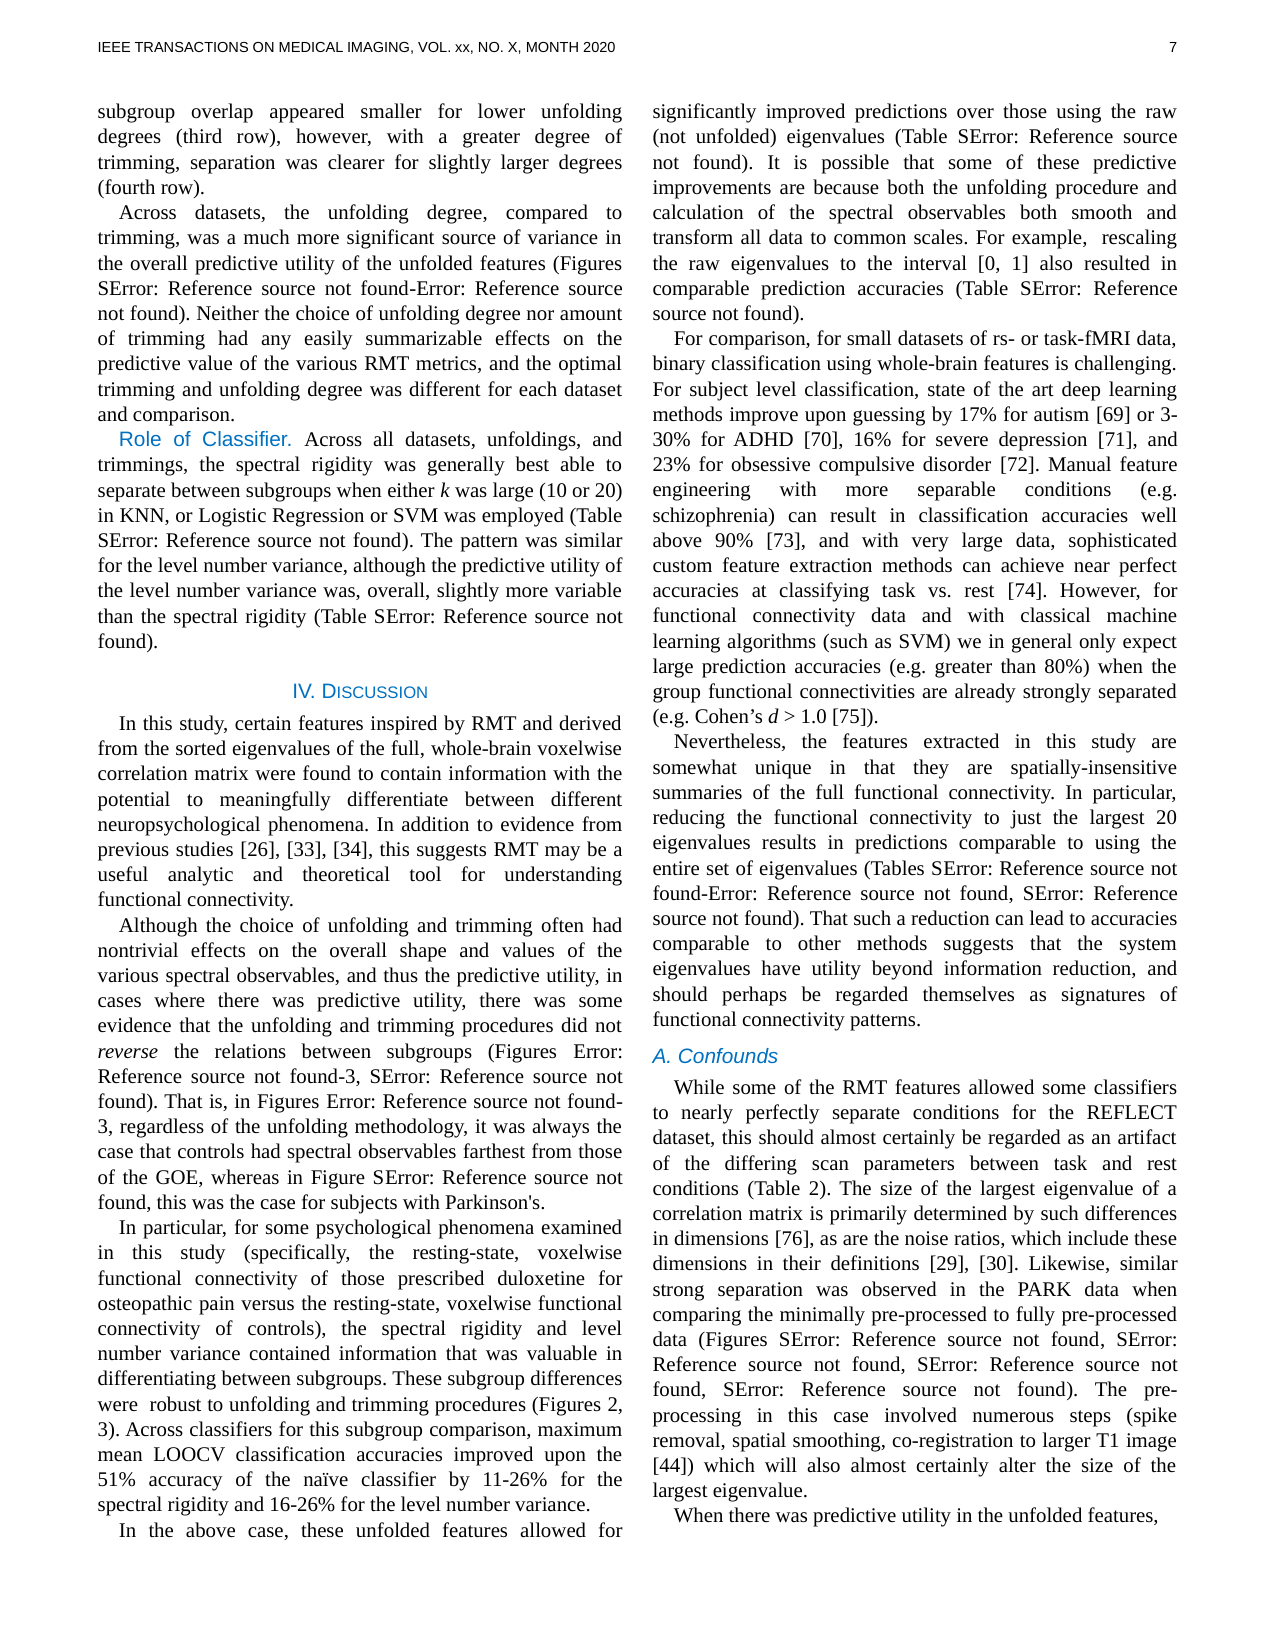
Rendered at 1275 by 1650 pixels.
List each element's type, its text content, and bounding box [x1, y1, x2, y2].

text In the above case, these unfolded features allowed for significantly improved predictions over those using the raw (not unfolded) eigenvalues (Table S3). It is possible that some of these predictive improvements are because both the unfolding procedure and calculation of the spectral observables both smooth and transform all data to common scales. For example, rescaling the raw eigenvalues to the interval [0, 1] also resulted in comparable prediction accuracies (Table S4). [97, 1518, 623, 1542]
text In the above case, these unfolded features allowed for significantly improved predictions over those using the raw (not unfolded) eigenvalues (Table S3). It is possible that some of these predictive improvements are because both the unfolding procedure and calculation of the spectral observables both smooth and transform all data to common scales. For example, rescaling the raw eigenvalues to the interval [0, 1] also resulted in comparable prediction accuracies (Table S4). [652, 99, 1178, 325]
text For comparison, for small datasets of rs- or task-fMRI data, binary classification using whole-brain features is challenging. For subject level classification, state of the art deep learning methods improve upon guessing by 17% for autism [69] or 3-30% for ADHD [70], 16% for severe depression [71], and 23% for obsessive compulsive disorder [72]. Manual feature engineering with more separable conditions (e.g. schizophrenia) can result in classification accuracies well above 90% [73], and with very large data, sophisticated custom feature extraction methods can achieve near perfect accuracies at classifying task vs. rest [74]. However, for functional connectivity data and with classical machine learning algorithms (such as SVM) we in general only expect large prediction accuracies (e.g. greater than 80%) when the group functional connectivities are already strongly separated (e.g. Cohen’s d > 1.0 [75]). [652, 326, 1178, 728]
text Across datasets, the unfolding degree, compared to trimming, was a much more significant source of variance in the overall predictive utility of the unfolded features (Figures S6-8). Neither the choice of unfolding degree nor amount of trimming had any easily summarizable effects on the predictive value of the various RMT metrics, and the optimal trimming and unfolding degree was different for each dataset and comparison. [97, 200, 623, 426]
text Although the choice of unfolding and trimming often had nontrivial effects on the overall shape and values of the various spectral observables, and thus the predictive utility, in cases where there was predictive utility, there was some evidence that the unfolding and trimming procedures did not reverse the relations between subgroups (Figures Error: Reference source not found-3, S13). That is, in Figures Error: Reference source not found-3, regardless of the unfolding methodology, it was always the case that controls had spectral observables farthest from those of the GOE, whereas in Figure S13, this was the case for subjects with Parkinson's. [97, 913, 623, 1214]
subtitle IV. Discussion [97, 679, 623, 703]
text For other datasets, the predictive utility of the unfolded features was highly dependent on the unfolding degree, and sometimes trim proportions. These differences are illustrated with the Parkinson's data in Figure S13. For example, with minimal trimming, subgroup overlap in spectral rigidity was minimized for unfolding degrees 5 and 9 (Fig. S13, first row), but with greater trimming, this was not the case (second row). For the level number variance with minimal trimming, subgroup overlap appeared smaller for lower unfolding degrees (third row), however, with a greater degree of trimming, separation was clearer for slightly larger degrees (fourth row). [97, 99, 623, 199]
text While some of the RMT features allowed some classifiers to nearly perfectly separate conditions for the REFLECT dataset, this should almost certainly be regarded as an artifact of the differing scan parameters between task and rest conditions (Table 2). The size of the largest eigenvalue of a correlation matrix is primarily determined by such differences in dimensions [76], as are the noise ratios, which include these dimensions in their definitions [29], [30]. Likewise, similar strong separation was observed in the PARK data when comparing the minimally pre-processed to fully pre-processed data (Figures S15, S2, S3, S14). The pre-processing in this case involved numerous steps (spike removal, spatial smoothing, co-registration to larger T1 image [44]) which will also almost certainly alter the size of the largest eigenvalue. [652, 1075, 1178, 1502]
subtitle A. Confounds [652, 1044, 1178, 1068]
text In this study, certain features inspired by RMT and derived from the sorted eigenvalues of the full, whole-brain voxelwise correlation matrix were found to contain information with the potential to meaningfully differentiate between different neuropsychological phenomena. In addition to evidence from previous studies [26], [33], [34], this suggests RMT may be a useful analytic and theoretical tool for understanding functional connectivity. [97, 711, 623, 911]
text Role of Classifier. Across all datasets, unfoldings, and trimmings, the spectral rigidity was generally best able to separate between subgroups when either k was large (10 or 20) in KNN, or Logistic Regression or SVM was employed (Table S13). The pattern was similar for the level number variance, although the predictive utility of the level number variance was, overall, slightly more variable than the spectral rigidity (Table S14). [97, 427, 623, 653]
text In particular, for some psychological phenomena examined in this study (specifically, the resting-state, voxelwise functional connectivity of those prescribed duloxetine for osteopathic pain versus the resting-state, voxelwise functional connectivity of controls), the spectral rigidity and level number variance contained information that was valuable in differentiating between subgroups. These subgroup differences were robust to unfolding and trimming procedures (Figures 2, 3). Across classifiers for this subgroup comparison, maximum mean LOOCV classification accuracies improved upon the 51% accuracy of the naïve classifier by 11-26% for the spectral rigidity and 16-26% for the level number variance. [97, 1215, 623, 1516]
text When there was predictive utility in the unfolded features, this utility was dependent on the unfolding procedure and choice of classifier. For example, the highest nontrivial LOOCV mean accuracy across all datasets was 0.79 (Table S1,2), corresponding to the duloxetine vs. controls subgroup comparison in the OSTEO dataset. [652, 1503, 1178, 1527]
text Nevertheless, the features extracted in this study are somewhat unique in that they are spatially-insensitive summaries of the full functional connectivity. In particular, reducing the functional connectivity to just the largest 20 eigenvalues results in predictions comparable to using the entire set of eigenvalues (Tables S11-12, S18). That such a reduction can lead to accuracies comparable to other methods suggests that the system eigenvalues have utility beyond information reduction, and should perhaps be regarded themselves as signatures of functional connectivity patterns. [652, 729, 1178, 1031]
